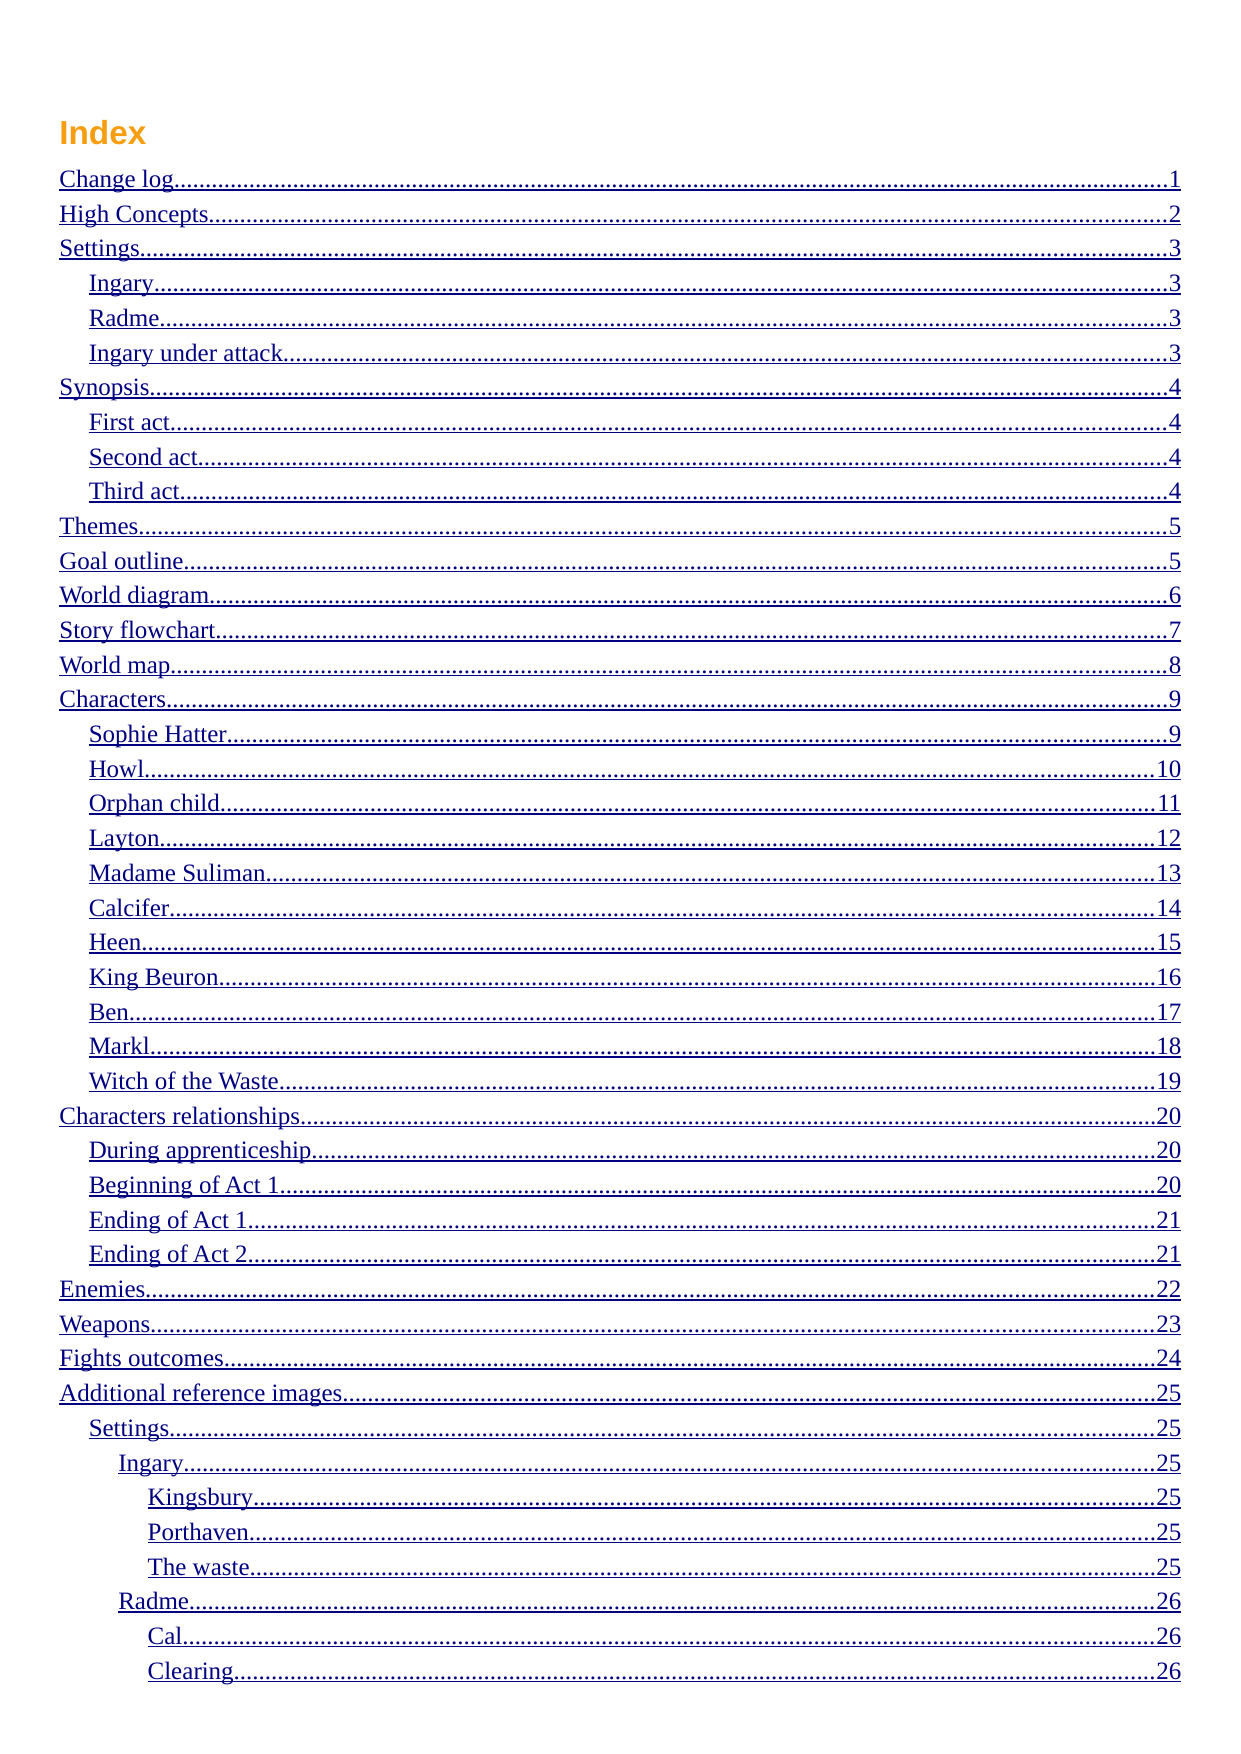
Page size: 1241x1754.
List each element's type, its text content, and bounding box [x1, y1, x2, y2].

text Markl 18 [88, 1031, 1181, 1056]
text Ingary under attack 3 [88, 338, 1181, 363]
text Characters relationships 20 [59, 1101, 1181, 1126]
text Ben 17 [88, 997, 1181, 1022]
text Heen 15 [88, 927, 1181, 952]
text Themes 5 [59, 511, 1181, 536]
text Kingsbury 25 [147, 1482, 1181, 1507]
text Sophie Hatter 9 [88, 719, 1181, 744]
text Porthaven 25 [147, 1517, 1181, 1542]
text World diagram 6 [59, 580, 1181, 605]
text Howl 10 [88, 754, 1181, 779]
text Settings 25 [88, 1413, 1181, 1438]
text Beginning of Act 1 20 [88, 1170, 1181, 1195]
text First act 4 [88, 407, 1181, 432]
text Layton 12 [88, 823, 1181, 848]
subtitle Index [59, 113, 1181, 152]
text Witch of the Waste 19 [88, 1066, 1181, 1091]
text Clearing 26 [147, 1656, 1181, 1681]
text Settings 3 [59, 233, 1181, 258]
text Goal outline 5 [59, 546, 1181, 571]
text Additional reference images 25 [59, 1378, 1181, 1403]
text Ending of Act 2 21 [88, 1239, 1181, 1264]
text Change log 1 [59, 164, 1181, 189]
text Ingary 3 [88, 268, 1181, 293]
text During apprenticeship 20 [88, 1135, 1181, 1160]
text High Concepts 2 [59, 199, 1181, 224]
text Enemies 22 [59, 1274, 1181, 1299]
text Third act 4 [88, 476, 1181, 501]
text Fights outcomes 24 [59, 1343, 1181, 1368]
text Weapons 23 [59, 1309, 1181, 1334]
text Orphan child 11 [88, 788, 1181, 813]
text Story flowchart 7 [59, 615, 1181, 640]
text Ending of Act 1 21 [88, 1205, 1181, 1230]
text Madame Suliman 13 [88, 858, 1181, 883]
text Synopsis 4 [59, 372, 1181, 397]
text The waste 25 [147, 1552, 1181, 1577]
text King Beuron 16 [88, 962, 1181, 987]
text Second act 4 [88, 442, 1181, 467]
text Characters 9 [59, 684, 1181, 709]
text Radme 26 [118, 1586, 1181, 1611]
text Cal 26 [147, 1621, 1181, 1646]
text Radme 3 [88, 303, 1181, 328]
text Ingary 25 [118, 1448, 1181, 1473]
text World map 8 [59, 650, 1181, 675]
text Calcifer 14 [88, 893, 1181, 918]
